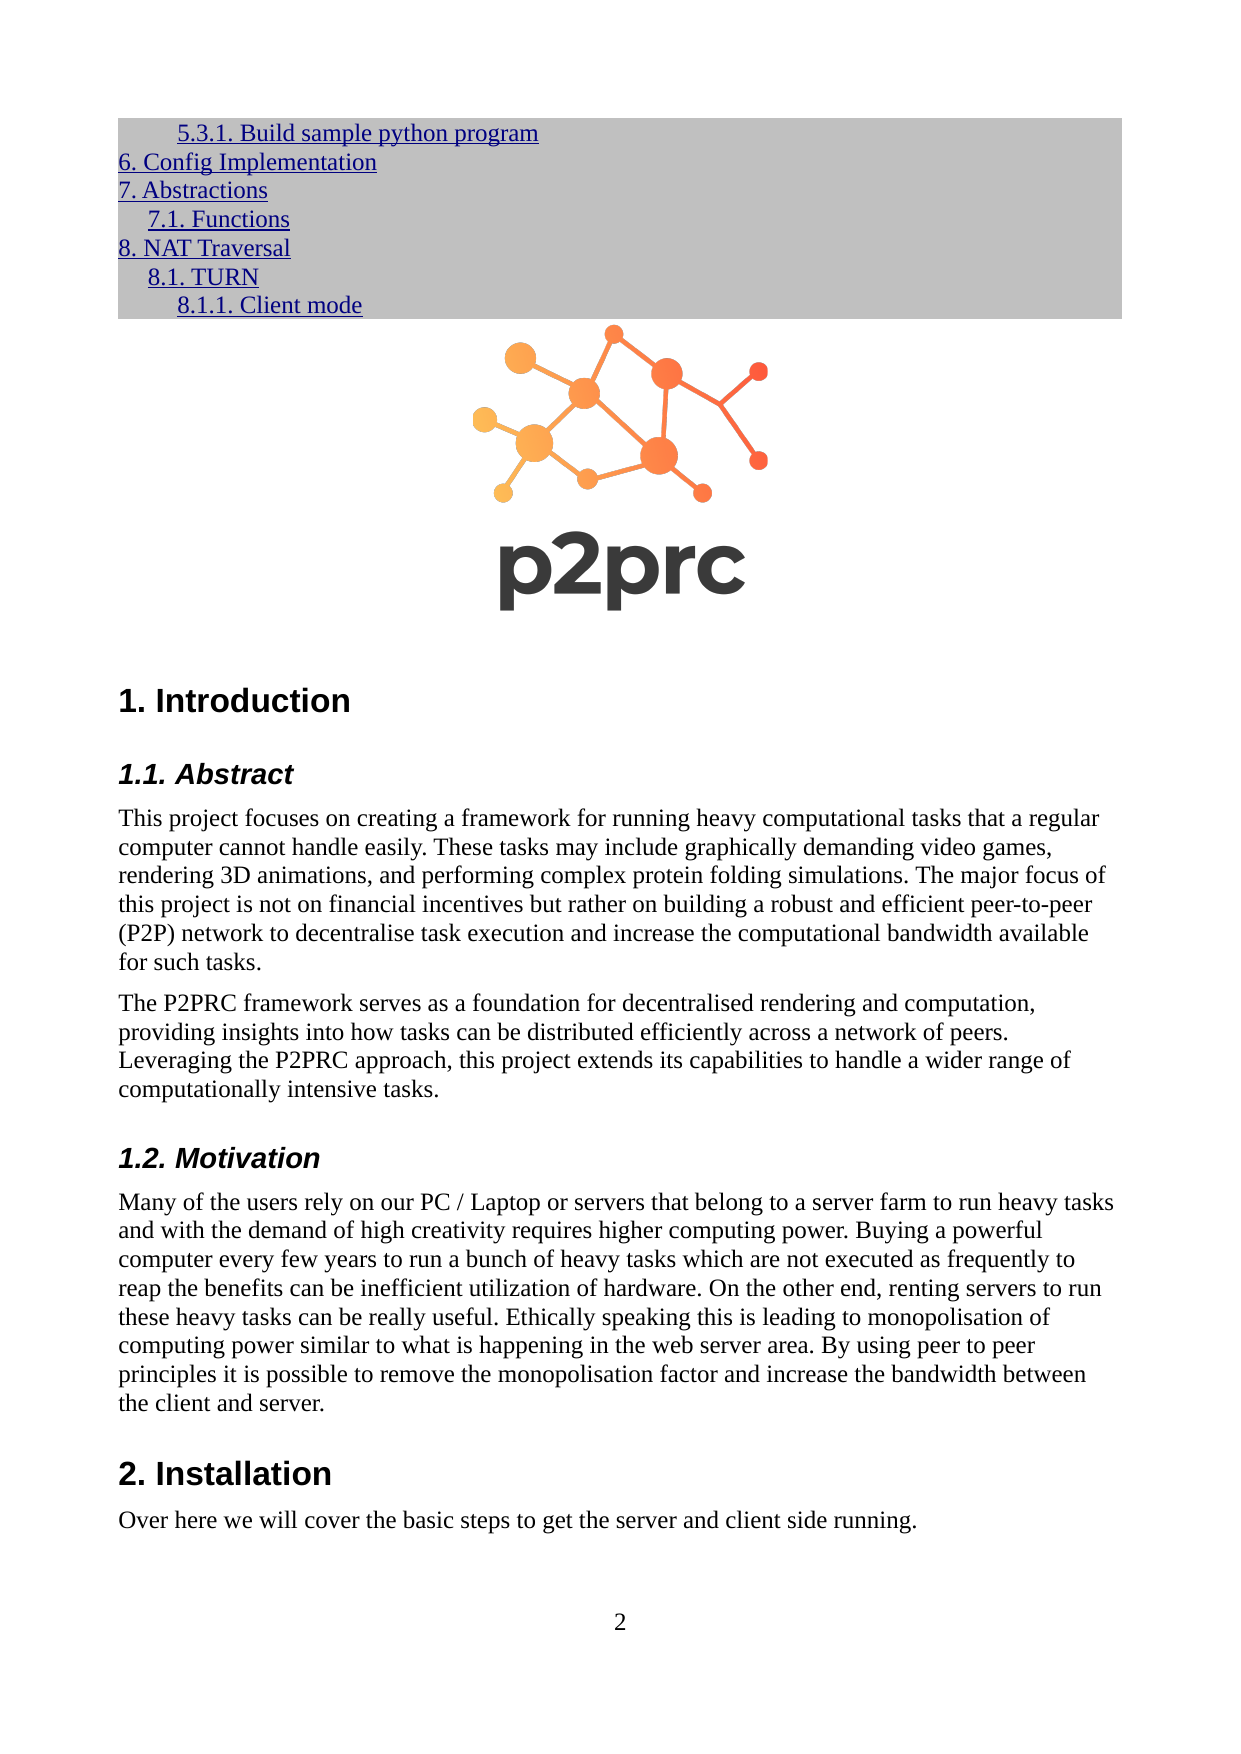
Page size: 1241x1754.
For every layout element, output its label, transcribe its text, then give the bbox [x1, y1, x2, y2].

text 8.1.1. Client mode [177, 291, 1122, 319]
text 8.1. TURN [148, 262, 1122, 291]
subtitle Introduction [118, 681, 1122, 719]
text 8. NAT Traversal [118, 233, 1122, 262]
text This project focuses on creating a framework for running heavy computational tasks that a regular computer cannot handle easily. These tasks may include graphically demanding video games, rendering 3D animations, and performing complex protein folding simulations. The major focus of this project is not on financial incentives but rather on building a robust and efficient peer-to-peer (P2P) network to decentralise task execution and increase the computational bandwidth available for such tasks. [118, 803, 1122, 976]
text 5.3.1. Build sample python program [177, 118, 1122, 147]
subtitle Installation [118, 1454, 1122, 1493]
text The P2PRC framework serves as a foundation for decentralised rendering and computation, providing insights into how tasks can be distributed efficiently across a network of peers. Leveraging the P2PRC approach, this project extends its capabilities to handle a wider range of computationally intensive tasks. [118, 988, 1122, 1103]
text Over here we will cover the basic steps to get the server and client side running. [118, 1505, 1122, 1534]
subtitle Abstract [118, 757, 1122, 791]
text Many of the users rely on our PC / Laptop or servers that belong to a server farm to run heavy tasks and with the demand of high creativity requires higher computing power. Buying a powerful computer every few years to run a bunch of heavy tasks which are not executed as frequently to reap the benefits can be inefficient utilization of hardware. On the other end, renting servers to run these heavy tasks can be really useful. Ethically speaking this is leading to monopolisation of computing power similar to what is happening in the web server area. By using peer to peer principles it is possible to remove the monopolisation factor and increase the bandwidth between the client and server. [118, 1187, 1122, 1417]
text 7.1. Functions [148, 204, 1122, 233]
text 6. Config Implementation [118, 147, 1122, 176]
subtitle Motivation [118, 1141, 1122, 1174]
text 7. Abstractions [118, 176, 1122, 204]
